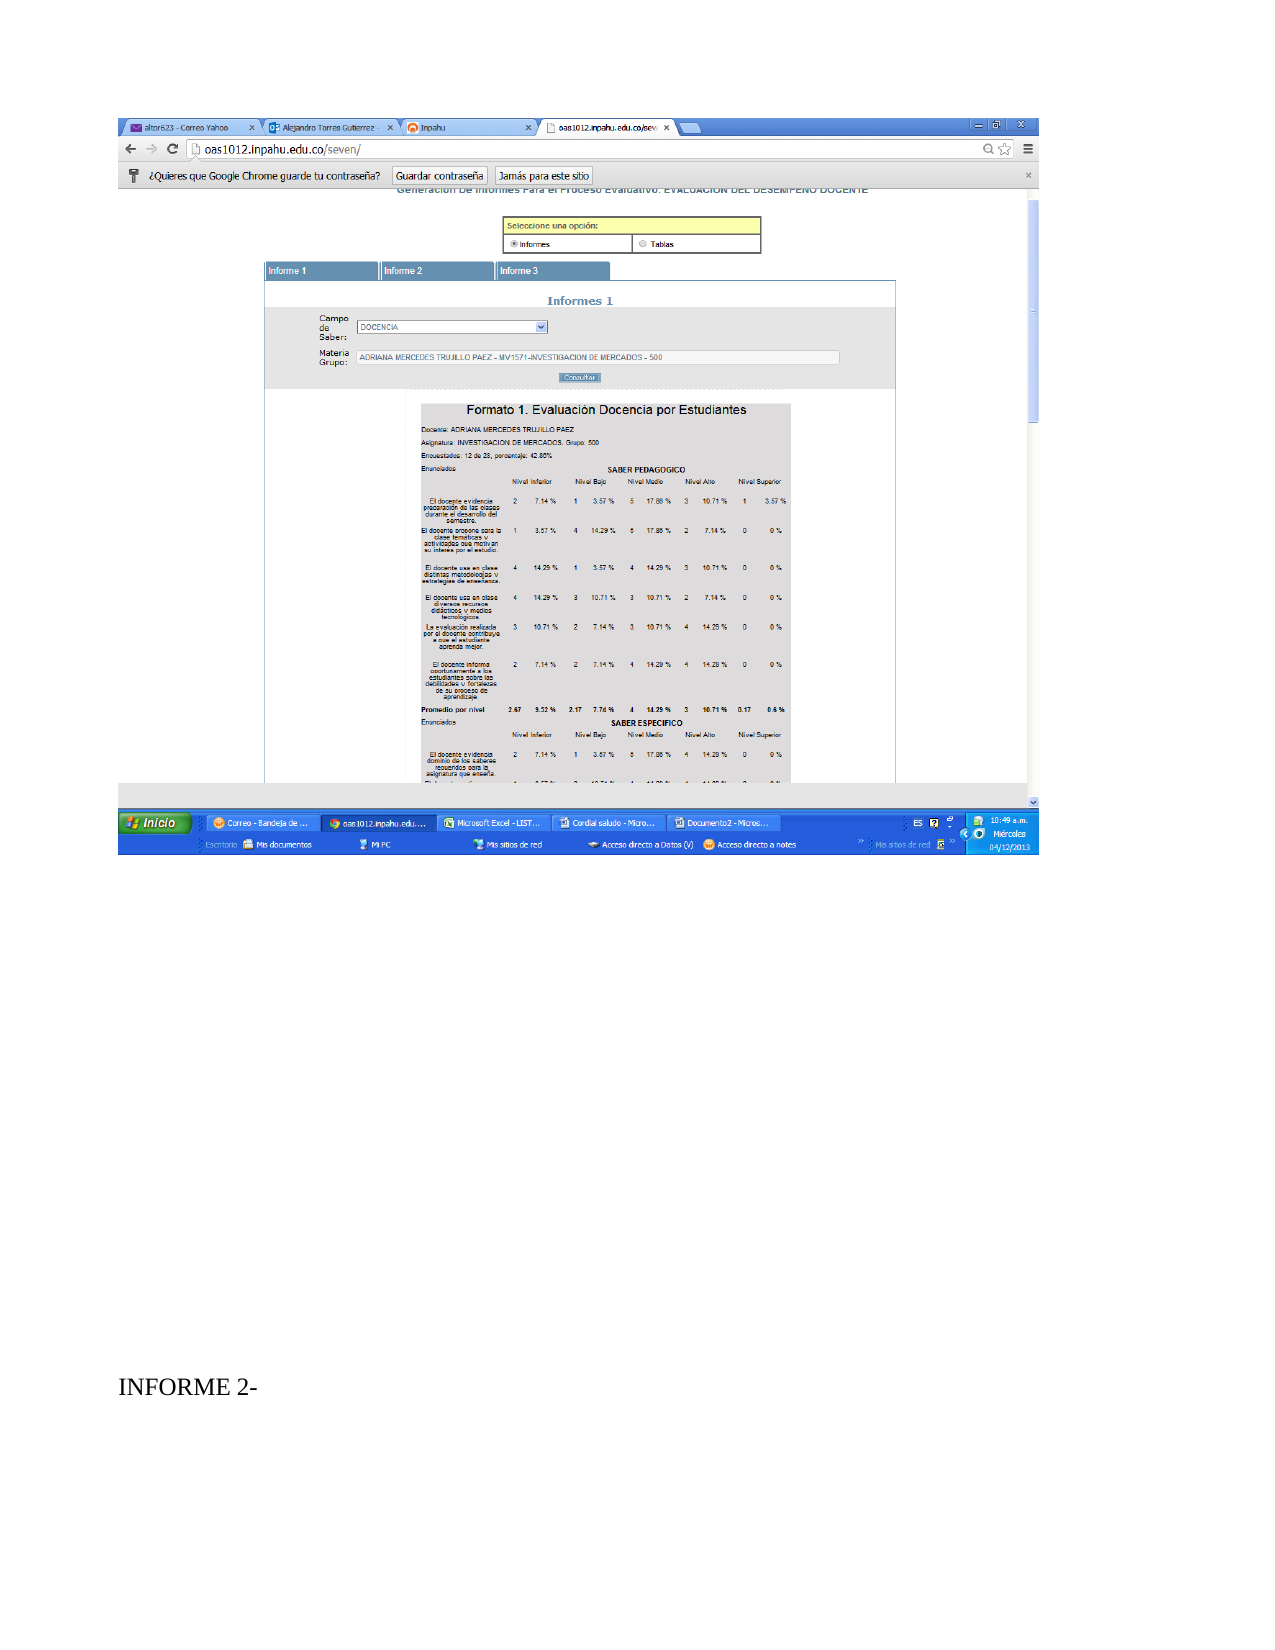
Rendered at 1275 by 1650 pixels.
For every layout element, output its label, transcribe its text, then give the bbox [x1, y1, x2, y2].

picture [118, 118, 1039, 855]
text INFORME 2- [118, 1372, 1157, 1401]
